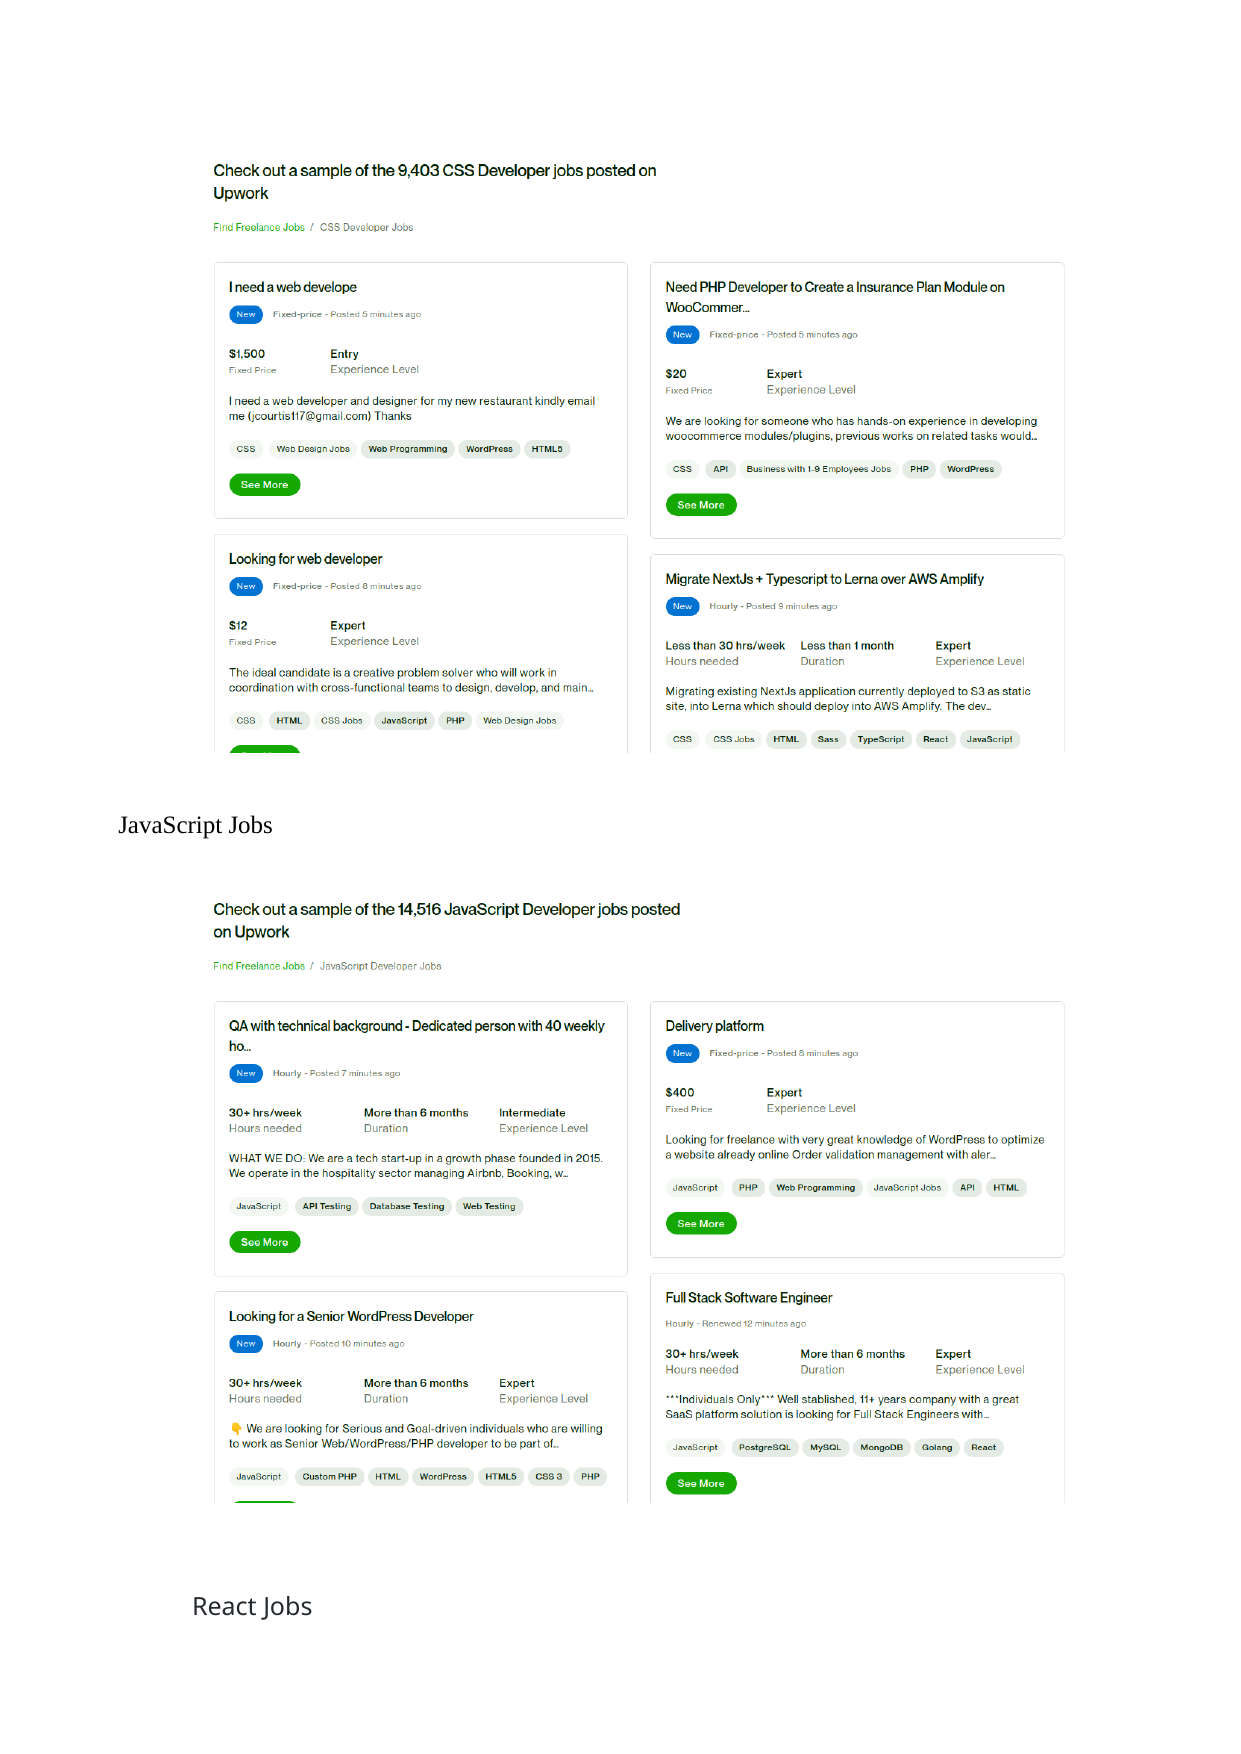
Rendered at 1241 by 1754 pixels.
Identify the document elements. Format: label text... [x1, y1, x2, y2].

list React Jobs [118, 1589, 1122, 1623]
text JavaScript Jobs [118, 810, 1122, 839]
picture [118, 896, 1123, 1503]
picture [118, 146, 1123, 753]
